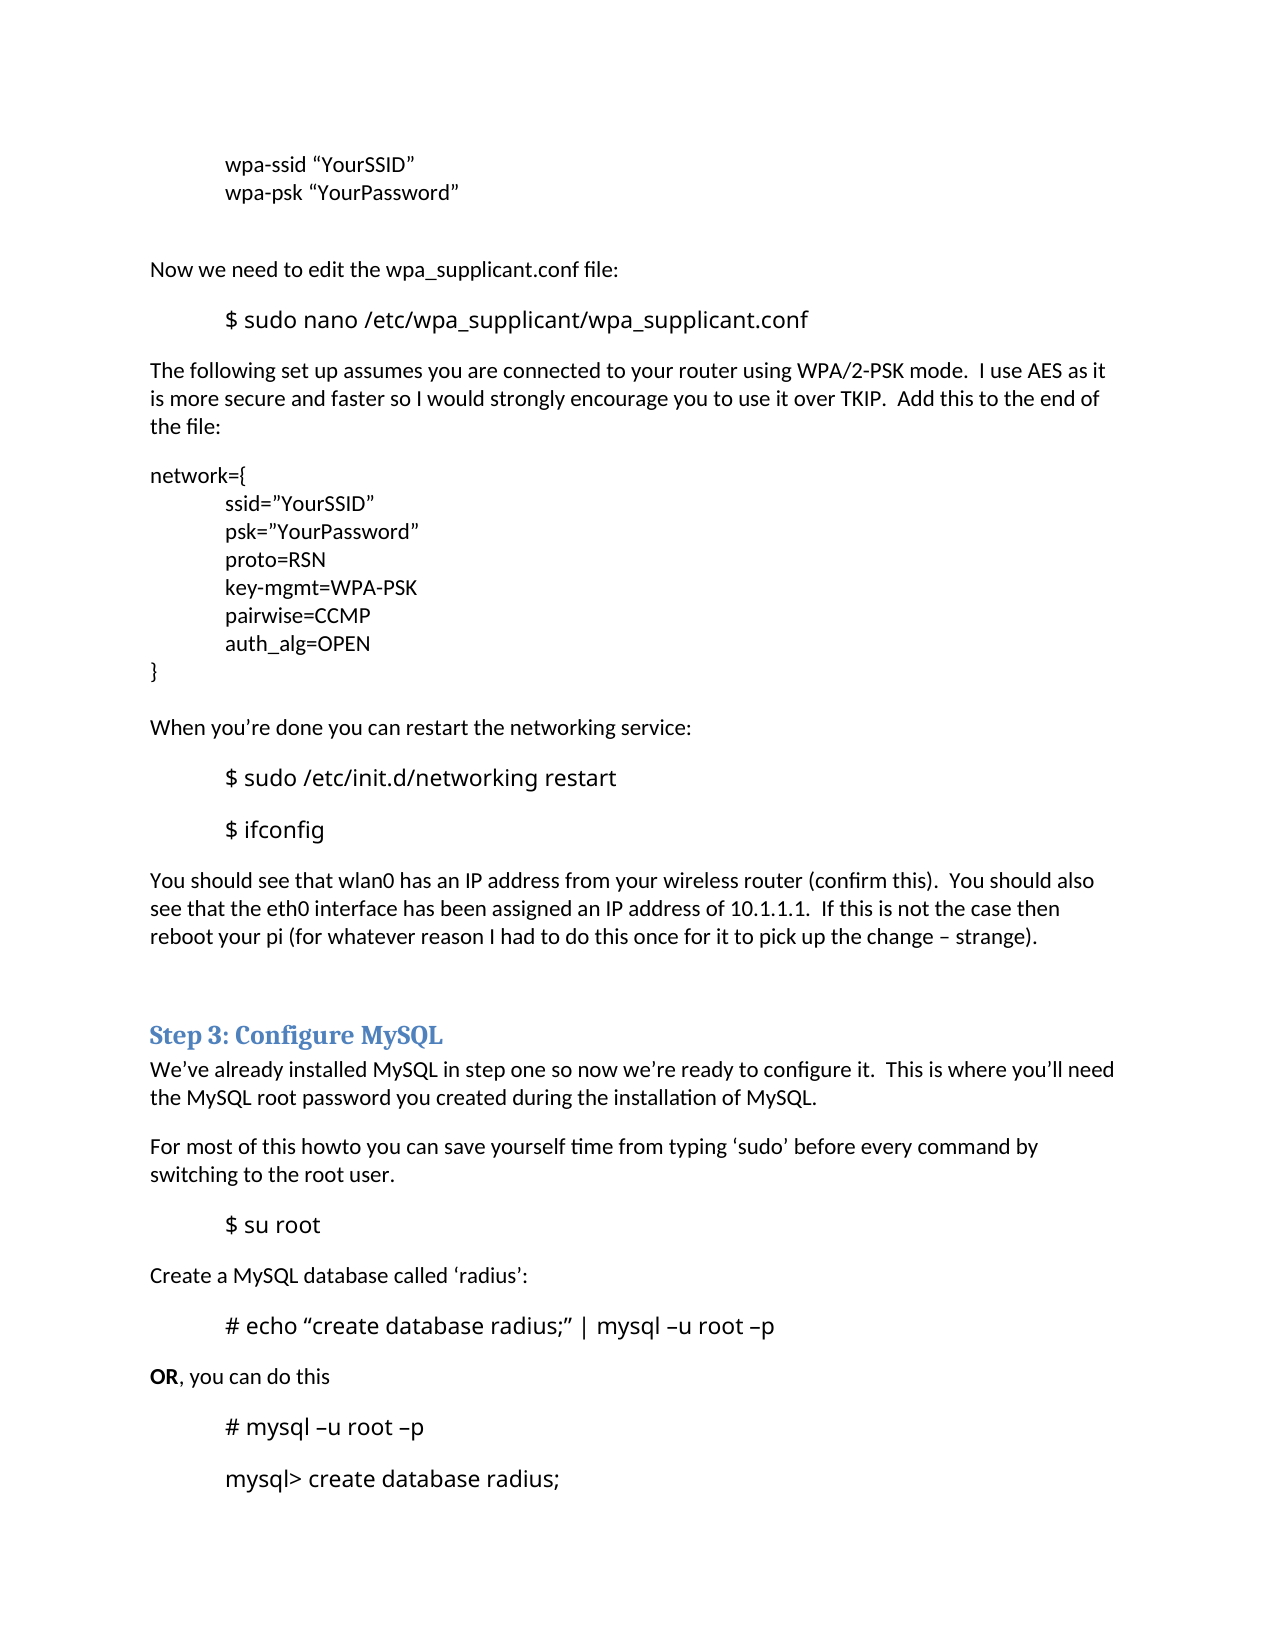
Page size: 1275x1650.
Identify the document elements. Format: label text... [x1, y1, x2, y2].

text We’ve already installed MySQL in step one so now we’re ready to configure it. This is where you’ll need the MySQL root password you created during the installation of MySQL. [150, 1055, 1125, 1111]
text OR, you can do this [150, 1362, 1125, 1390]
text wpa-psk “YourPassword” [150, 178, 1125, 206]
text $ sudo nano /etc/wpa_supplicant/wpa_supplicant.conf [150, 304, 1125, 335]
text You should see that wlan0 has an IP address from your wireless router (confirm this). You should also see that the eth0 interface has been assigned an IP address of 10.1.1.1. If this is not the case then reboot your pi (for whatever reason I had to do this once for it to pick up the change – strange). [150, 866, 1125, 950]
text network={ [150, 461, 1125, 489]
text For most of this howto you can save yourself time from typing ‘sudo’ before every command by switching to the root user. [150, 1132, 1125, 1188]
text $ ifconfig [150, 814, 1125, 845]
text # echo “create database radius;” | mysql –u root –p [150, 1310, 1125, 1341]
text $ sudo /etc/init.d/networking restart [150, 762, 1125, 793]
subtitle Step 3: Configure MySQL [150, 1020, 1125, 1051]
text # mysql –u root –p [150, 1411, 1125, 1442]
text pairwise=CCMP [150, 601, 1125, 629]
text auth_alg=OPEN [150, 629, 1125, 657]
text Now we need to edit the wpa_supplicant.conf file: [150, 255, 1125, 283]
text Create a MySQL database called ‘radius’: [150, 1261, 1125, 1289]
text ssid=”YourSSID” [150, 489, 1125, 517]
text mysql> create database radius; [150, 1463, 1125, 1494]
text wpa-ssid “YourSSID” [150, 150, 1125, 178]
text $ su root [150, 1209, 1125, 1240]
text proto=RSN [150, 545, 1125, 573]
text } [150, 657, 1125, 685]
text The following set up assumes you are connected to your router using WPA/2-PSK mode. I use AES as it is more secure and faster so I would strongly encourage you to use it over TKIP. Add this to the end of the file: [150, 356, 1125, 440]
text When you’re done you can restart the networking service: [150, 713, 1125, 741]
text psk=”YourPassword” [150, 517, 1125, 545]
text key-mgmt=WPA-PSK [150, 573, 1125, 601]
